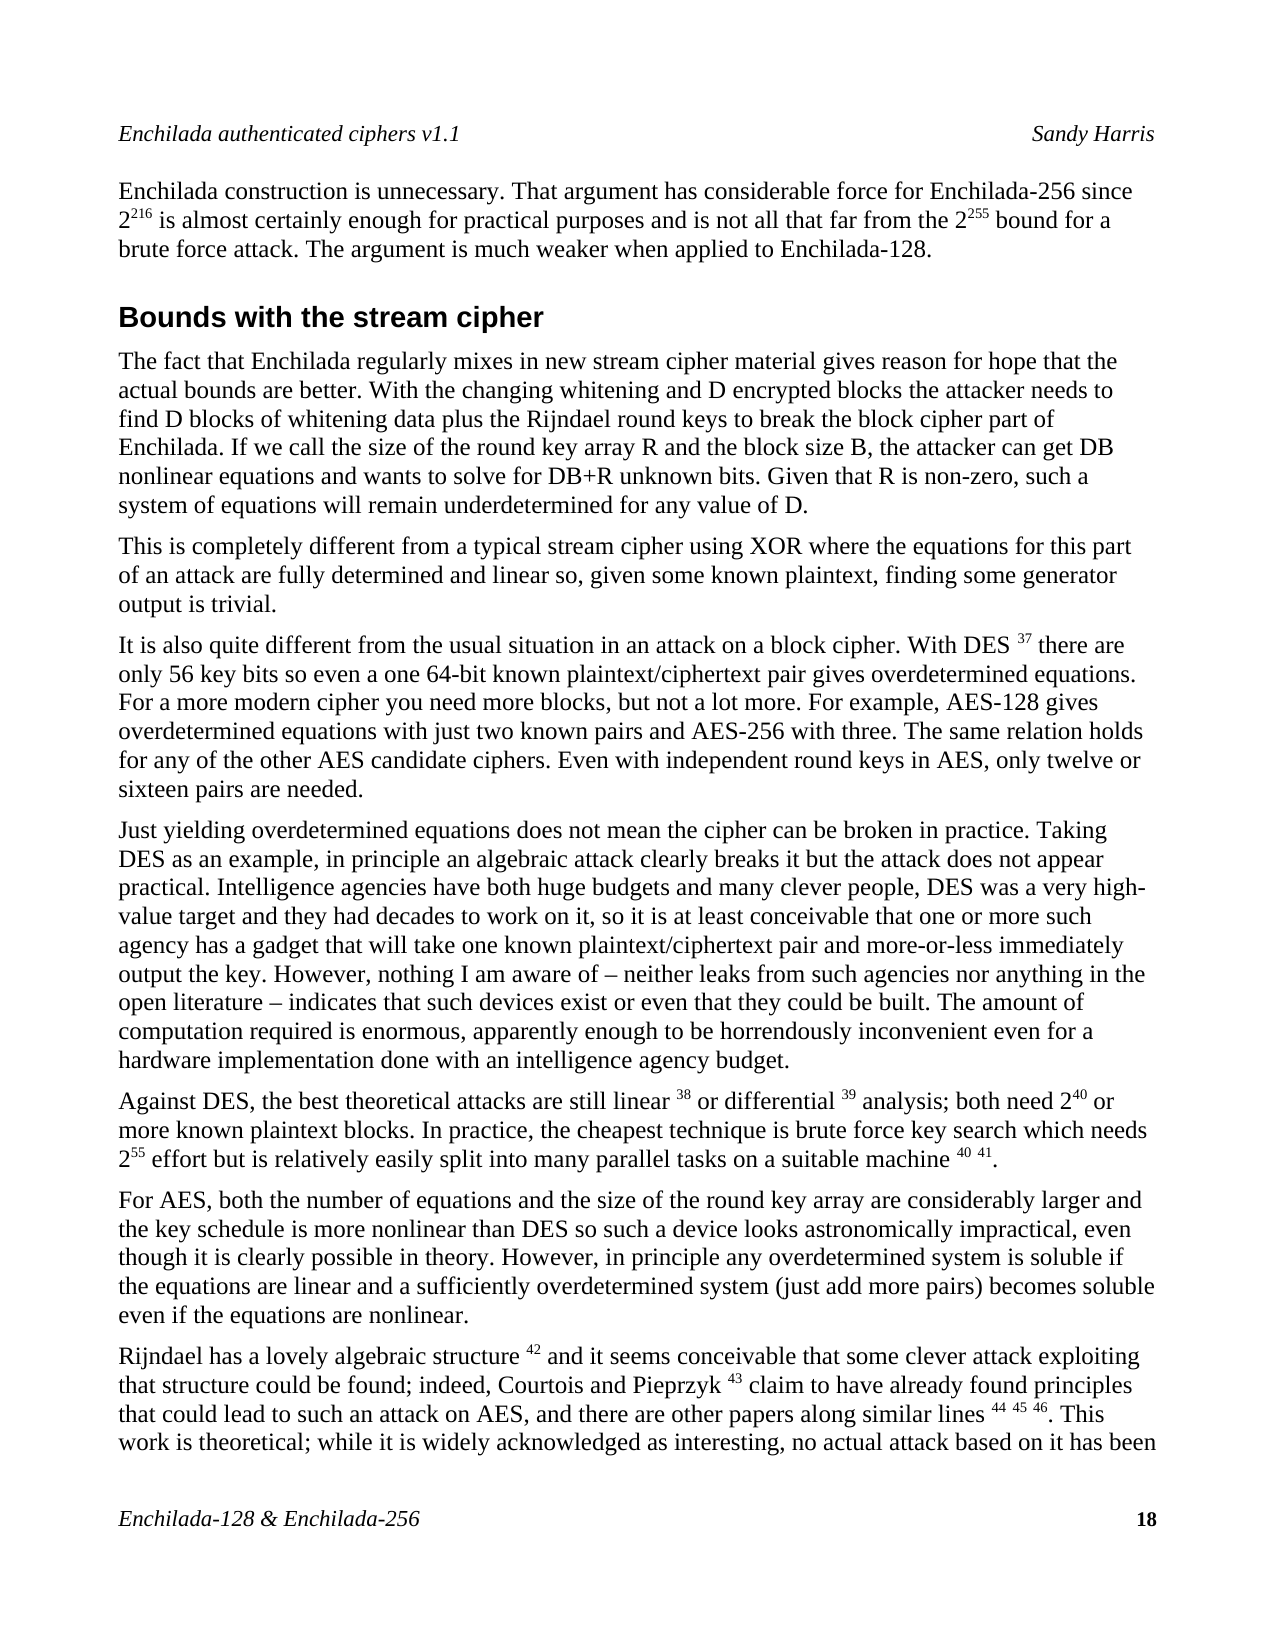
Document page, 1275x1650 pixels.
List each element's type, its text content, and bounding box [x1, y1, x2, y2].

text Enchilada construction is unnecessary. That argument has considerable force for Enchilada-256 since 2216 is almost certainly enough for practical purposes and is not all that far from the 2255 bound for a brute force attack. The argument is much weaker when applied to Enchilada-128. [118, 176, 1157, 263]
text Just yielding overdetermined equations does not mean the cipher can be broken in practice. Taking DES as an example, in principle an algebraic attack clearly breaks it but the attack does not appear practical. Intelligence agencies have both huge budgets and many clever people, DES was a very high-value target and they had decades to work on it, so it is at least conceivable that one or more such agency has a gadget that will take one known plaintext/ciphertext pair and more-or-less immediately output the key. However, nothing I am aware of – neither leaks from such agencies nor anything in the open literature – indicates that such devices exist or even that they could be built. The amount of computation required is enormous, apparently enough to be horrendously inconvenient even for a hardware implementation done with an intelligence agency budget. [118, 815, 1157, 1074]
text This is completely different from a typical stream cipher using XOR where the equations for this part of an attack are fully determined and linear so, given some known plaintext, finding some generator output is trivial. [118, 531, 1157, 617]
text For AES, both the number of equations and the size of the round key array are considerably larger and the key schedule is more nonlinear than DES so such a device looks astronomically impractical, even though it is clearly possible in theory. However, in principle any overdetermined system is soluble if the equations are linear and a sufficiently overdetermined system (just add more pairs) becomes soluble even if the equations are nonlinear. [118, 1185, 1157, 1329]
text Against DES, the best theoretical attacks are still linear or differential analysis; both need 240 or more known plaintext blocks. In practice, the cheapest technique is brute force key search which needs 255 effort but is relatively easily split into many parallel tasks on a suitable machine . [118, 1086, 1157, 1172]
text The fact that Enchilada regularly mixes in new stream cipher material gives reason for hope that the actual bounds are better. With the changing whitening and D encrypted blocks the attacker needs to find D blocks of whitening data plus the Rijndael round keys to break the block cipher part of Enchilada. If we call the size of the round key array R and the block size B, the attacker can get DB nonlinear equations and wants to solve for DB+R unknown bits. Given that R is non-zero, such a system of equations will remain underdetermined for any value of D. [118, 346, 1157, 519]
text Rijndael has a lovely algebraic structure and it seems conceivable that some clever attack exploiting that structure could be found; indeed, Courtois and Pieprzyk claim to have already found principles that could lead to such an attack on AES, and there are other papers along similar lines . This work is theoretical; while it is widely acknowledged as interesting, no actual attack based on it has been [118, 1341, 1157, 1456]
text It is also quite different from the usual situation in an attack on a block cipher. With DES there are only 56 key bits so even a one 64-bit known plaintext/ciphertext pair gives overdetermined equations. For a more modern cipher you need more blocks, but not a lot more. For example, AES-128 gives overdetermined equations with just two known pairs and AES-256 with three. The same relation holds for any of the other AES candidate ciphers. Even with independent round keys in AES, only twelve or sixteen pairs are needed. [118, 630, 1157, 802]
subtitle Bounds with the stream cipher [118, 300, 1157, 334]
